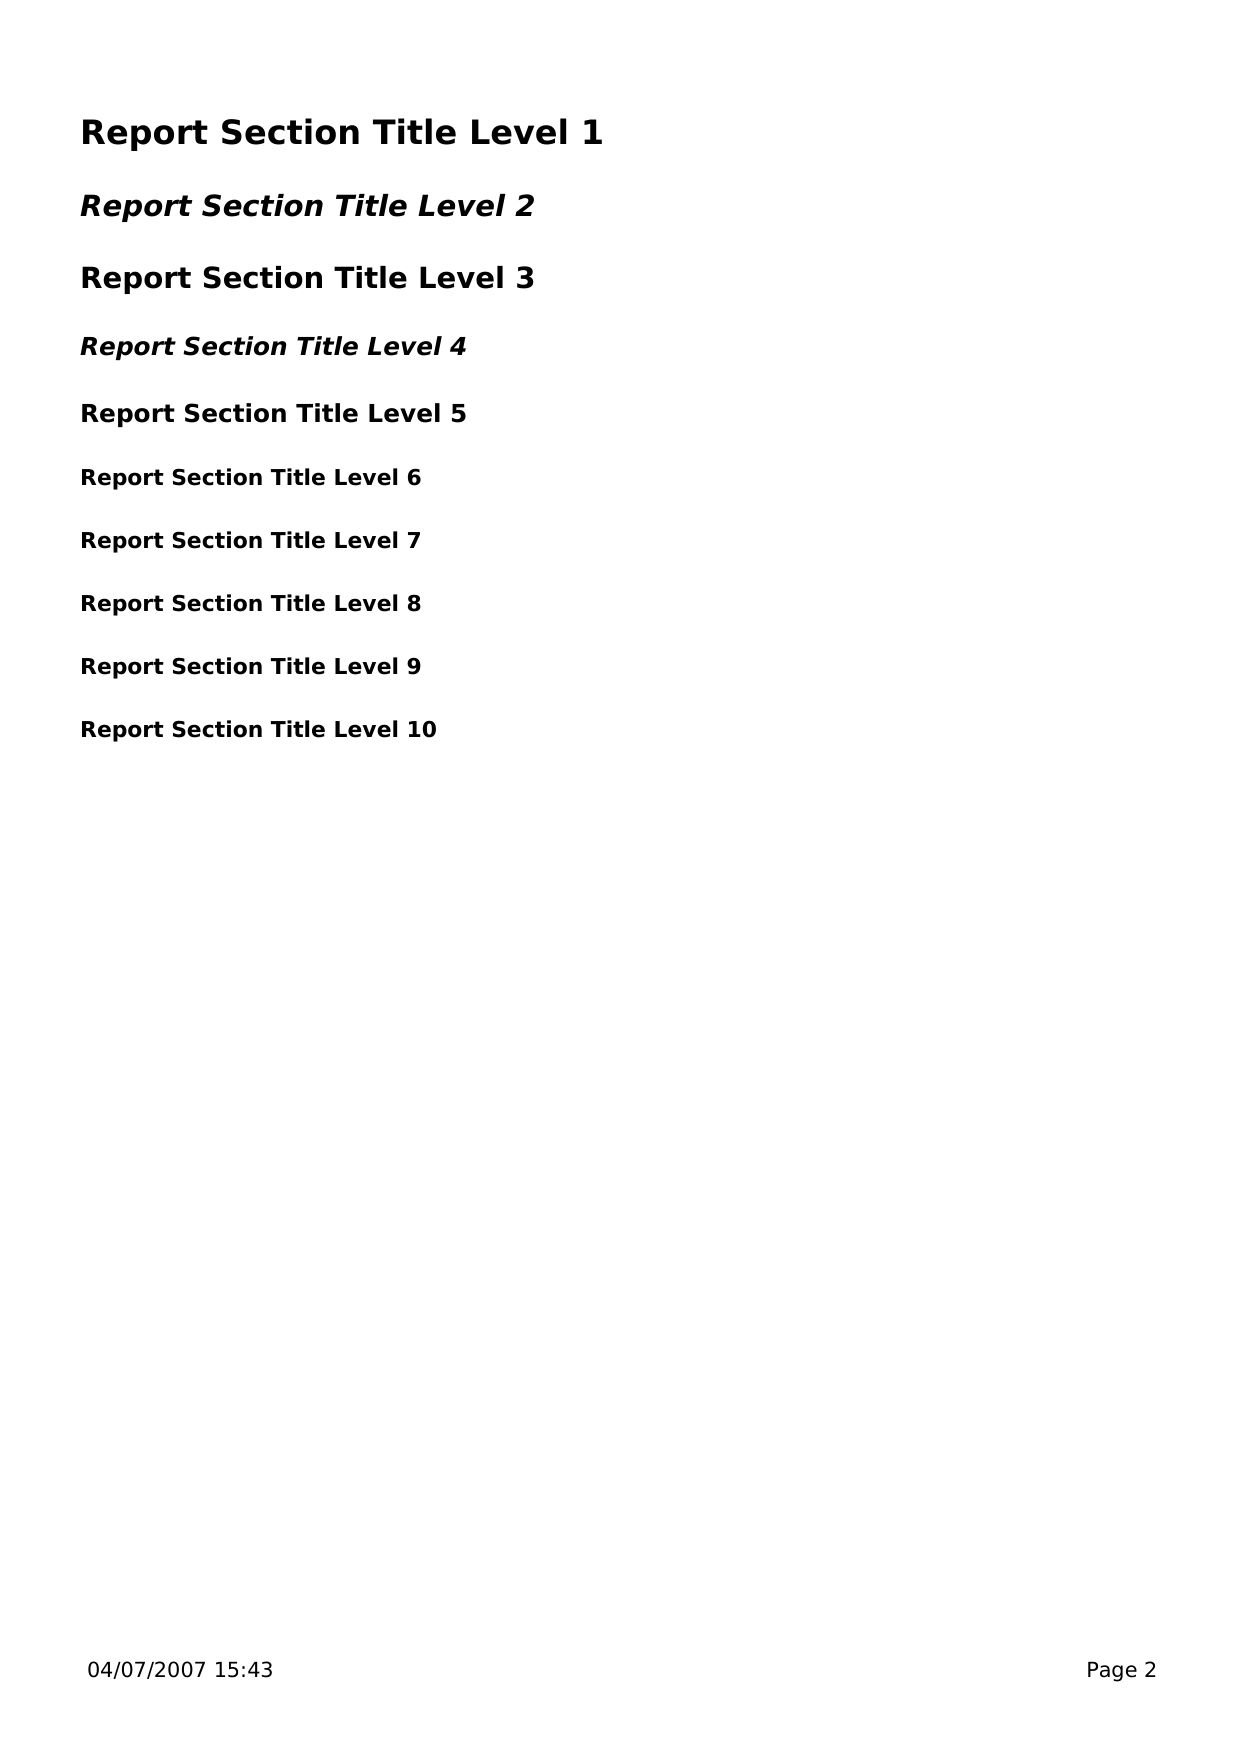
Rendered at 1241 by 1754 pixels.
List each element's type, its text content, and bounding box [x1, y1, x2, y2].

subtitle Report Section Title Level 2 [80, 190, 1164, 224]
subtitle Report Section Title Level 7 [80, 528, 1164, 554]
subtitle Report Section Title Level 1 [80, 113, 1164, 152]
subtitle Report Section Title Level 4 [80, 333, 1164, 361]
subtitle Report Section Title Level 8 [80, 591, 1164, 617]
subtitle Report Section Title Level 6 [80, 465, 1164, 491]
subtitle Report Section Title Level 3 [80, 261, 1164, 295]
subtitle Report Section Title Level 5 [80, 399, 1164, 428]
subtitle Report Section Title Level 9 [80, 654, 1164, 680]
subtitle Report Section Title Level 10 [80, 717, 1164, 743]
